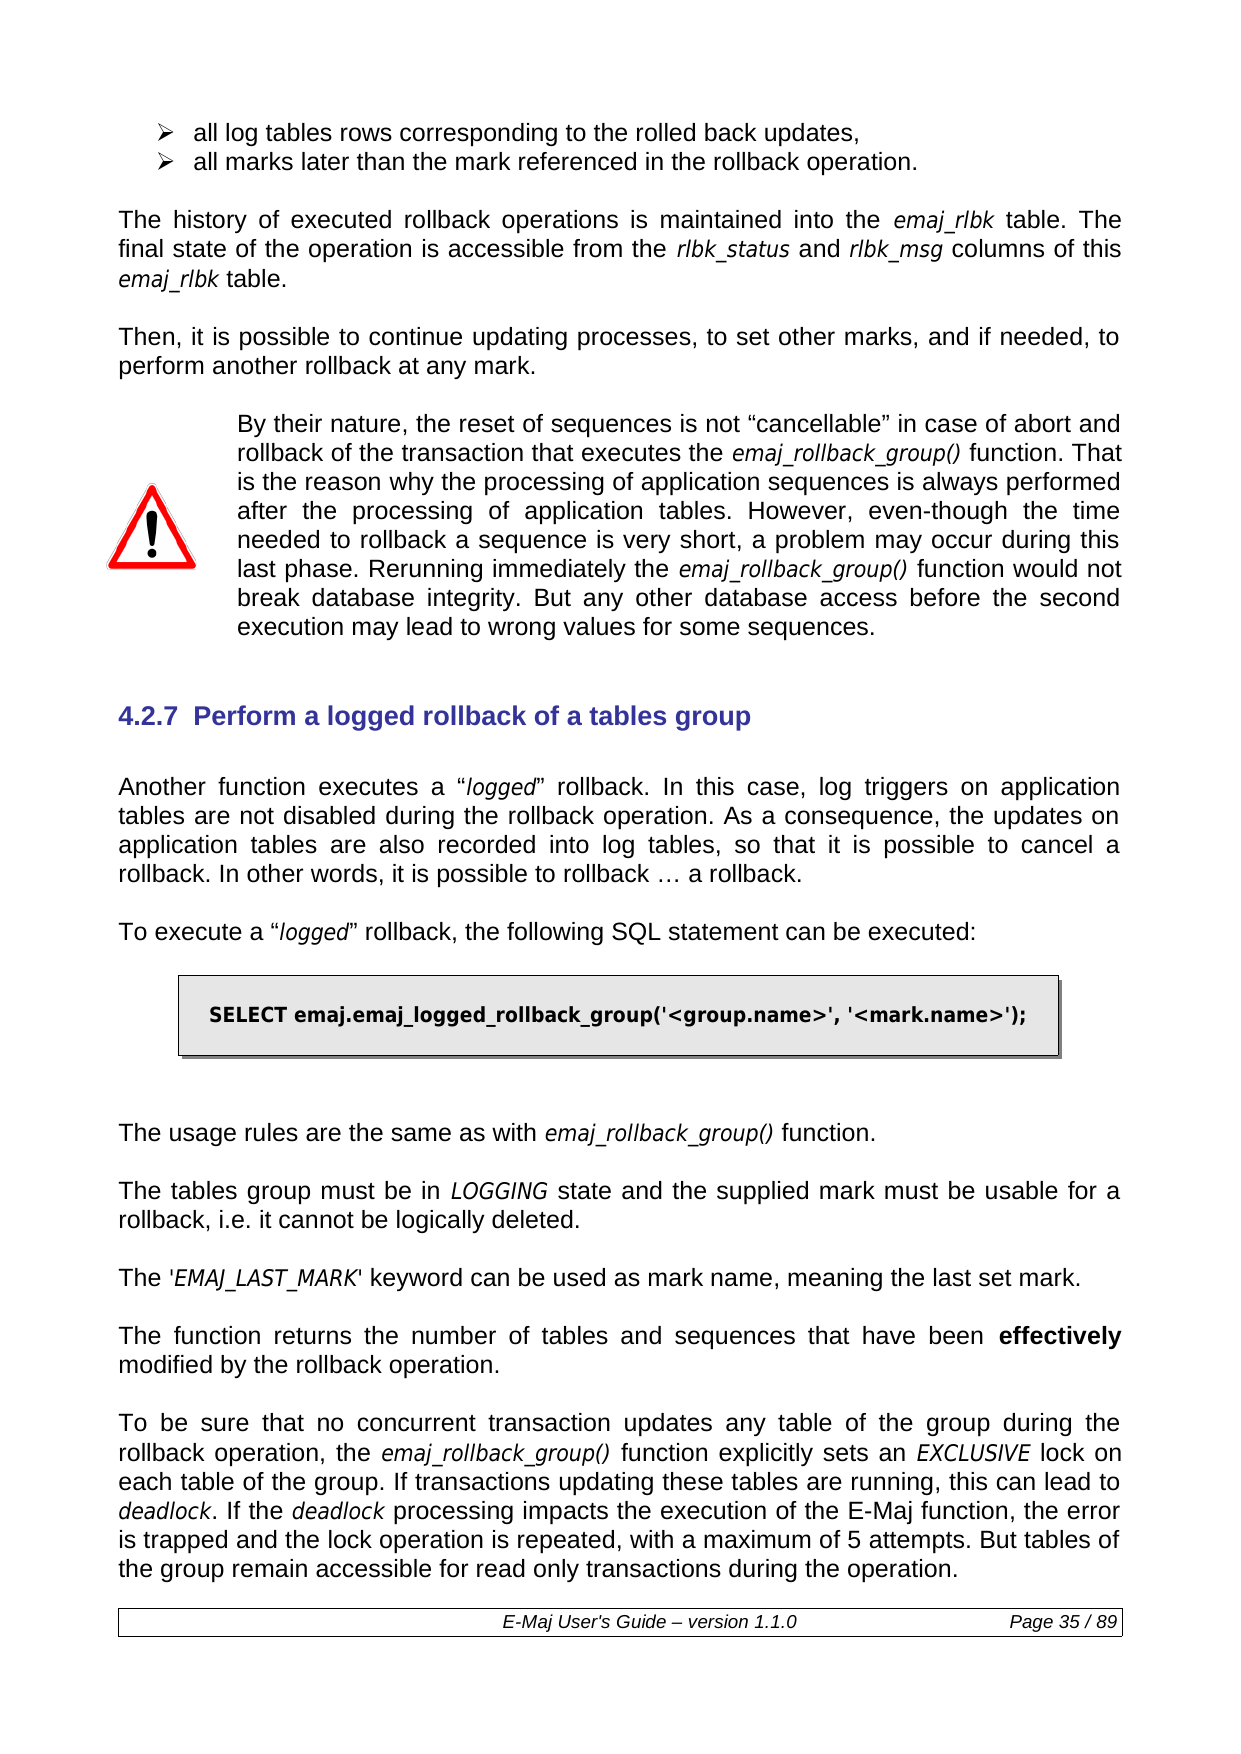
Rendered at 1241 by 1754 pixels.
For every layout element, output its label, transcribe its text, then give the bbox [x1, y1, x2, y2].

text To be sure that no concurrent transaction updates any table of the group during the rollback operation, the emaj_rollback_group() function explicitly sets an EXCLUSIVE lock on each table of the group. If transactions updating these tables are running, this can lead to deadlock. If the deadlock processing impacts the execution of the E-Maj function, the error is trapped and the lock operation is repeated, with a maximum of 5 attempts. But tables of the group remain accessible for read only transactions during the operation. [118, 1408, 1122, 1583]
text By their nature, the reset of sequences is not “cancellable” in case of abort and rollback of the transaction that executes the emaj_rollback_group() function. That is the reason why the processing of application sequences is always performed after the processing of application tables. However, even-though the time needed to rollback a sequence is very short, a problem may occur during this last phase. Rerunning immediately the emaj_rollback_group() function would not break database integrity. But any other database access before the second execution may lead to wrong values for some sequences. [237, 409, 1122, 641]
text The history of executed rollback operations is maintained into the emaj_rlbk table. The final state of the operation is accessible from the rlbk_status and rlbk_msg columns of this emaj_rlbk table. [118, 205, 1122, 292]
text To execute a “logged” rollback, the following SQL statement can be executed: [118, 917, 1122, 946]
text SELECT emaj.emaj_logged_rollback_group('<group.name>', '<mark.name>'); [179, 1000, 1058, 1024]
text The usage rules are the same as with emaj_rollback_group() function. [118, 1118, 1122, 1147]
text The 'EMAJ_LAST_MARK' keyword can be used as mark name, meaning the last set mark. [118, 1263, 1122, 1292]
list all log tables rows corresponding to the rolled back updates, [156, 118, 1122, 147]
subtitle Perform a logged rollback of a tables group [118, 699, 1122, 730]
text The function returns the number of tables and sequences that have been effectively modified by the rollback operation. [118, 1321, 1122, 1379]
picture [106, 483, 197, 570]
text Another function executes a “logged” rollback. In this case, log triggers on application tables are not disabled during the rollback operation. As a consequence, the updates on application tables are also recorded into log tables, so that it is possible to cancel a rollback. In other words, it is possible to rollback … a rollback. [118, 772, 1122, 888]
text The tables group must be in LOGGING state and the supplied mark must be usable for a rollback, i.e. it cannot be logically deleted. [118, 1176, 1122, 1234]
list all marks later than the mark referenced in the rollback operation. [156, 147, 1122, 176]
text Then, it is possible to continue updating processes, to set other marks, and if needed, to perform another rollback at any mark. [118, 322, 1122, 380]
